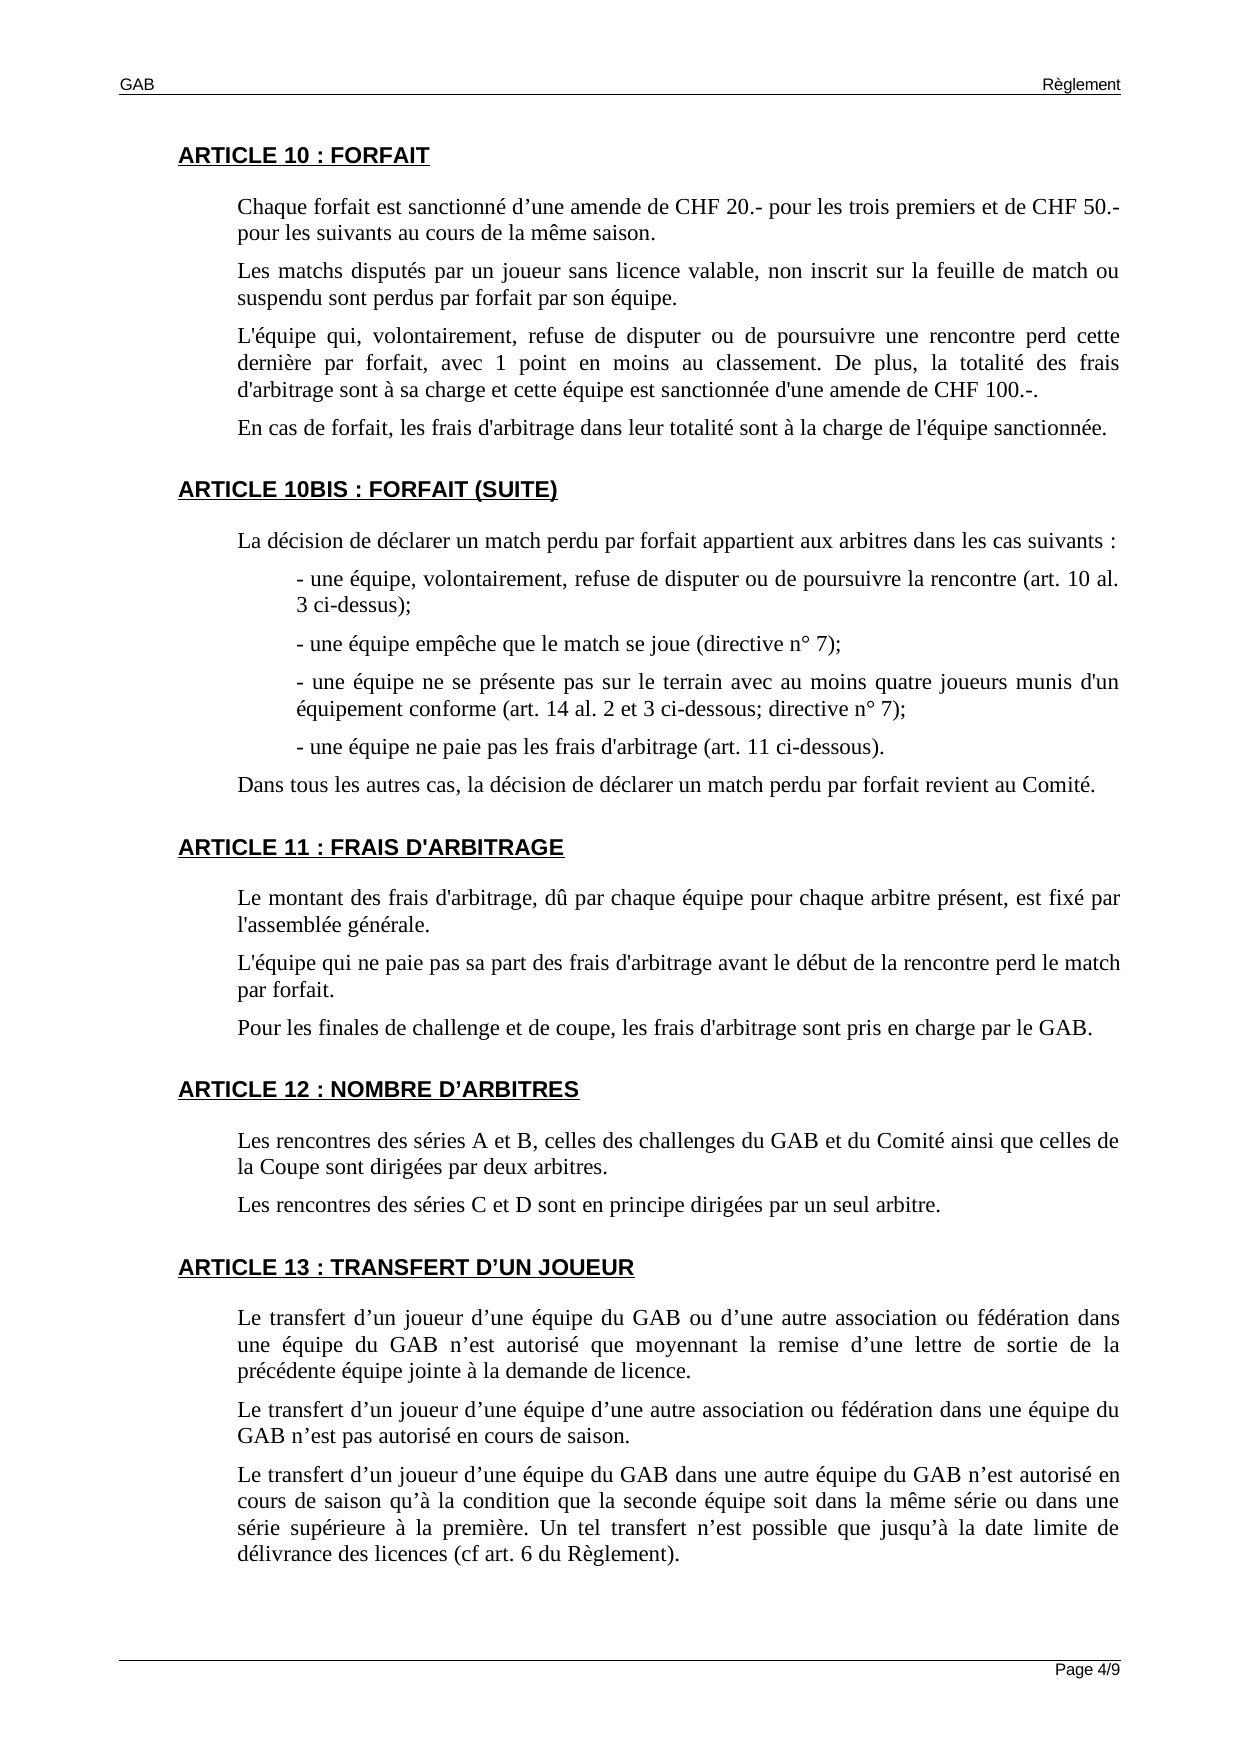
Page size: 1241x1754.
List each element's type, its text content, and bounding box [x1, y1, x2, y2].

text Pour les finales de challenge et de coupe, les frais d'arbitrage sont pris en charge par le GAB. [237, 1014, 1121, 1040]
text Les rencontres des séries C et D sont en principe dirigées par un seul arbitre. [237, 1191, 1121, 1218]
text Les matchs disputés par un joueur sans licence valable, non inscrit sur la feuille de match ou suspendu sont perdus par forfait par son équipe. [237, 257, 1121, 311]
text L'équipe qui, volontairement, refuse de disputer ou de poursuivre une rencontre perd cette dernière par forfait, avec 1 point en moins au classement. De plus, la totalité des frais d'arbitrage sont à sa charge et cette équipe est sanctionnée d'une amende de CHF 100.-. [237, 322, 1121, 402]
text La décision de déclarer un match perdu par forfait appartient aux arbitres dans les cas suivants : [237, 526, 1121, 553]
text - une équipe empêche que le match se joue (directive n° 7); [296, 630, 1121, 656]
subtitle ARTICLE 10bis : FORFAIT (suite) [178, 476, 1121, 503]
text Les rencontres des séries A et B, celles des challenges du GAB et du Comité ainsi que celles de la Coupe sont dirigées par deux arbitres. [237, 1126, 1121, 1179]
text - une équipe ne paie pas les frais d'arbitrage (art. 11 ci-dessous). [296, 733, 1121, 759]
subtitle ARTICLE 11 : FRAIS D'ARBITRAGE [178, 833, 1121, 860]
subtitle ARTICLE 13 : TRANSFERT D’UN JOUEUR [178, 1253, 1121, 1280]
text L'équipe qui ne paie pas sa part des frais d'arbitrage avant le début de la rencontre perd le match par forfait. [237, 949, 1121, 1002]
subtitle ARTICLE 12 : NOMBRE D’ARBITRES [178, 1076, 1121, 1103]
text Chaque forfait est sanctionné d’une amende de CHF 20.- pour les trois premiers et de CHF 50.- pour les suivants au cours de la même saison. [237, 192, 1121, 246]
text - une équipe ne se présente pas sur le terrain avec au moins quatre joueurs munis d'un équipement conforme (art. 14 al. 2 et 3 ci-dessous; directive n° 7); [296, 668, 1121, 721]
text Le transfert d’un joueur d’une équipe du GAB ou d’une autre association ou fédération dans une équipe du GAB n’est autorisé que moyennant la remise d’une lettre de sortie de la précédente équipe jointe à la demande de licence. [237, 1304, 1121, 1384]
text Le transfert d’un joueur d’une équipe d’une autre association ou fédération dans une équipe du GAB n’est pas autorisé en cours de saison. [237, 1396, 1121, 1449]
subtitle ARTICLE 10 : FORFAIT [178, 142, 1121, 169]
text Dans tous les autres cas, la décision de déclarer un match perdu par forfait revient au Comité. [237, 771, 1121, 798]
text - une équipe, volontairement, refuse de disputer ou de poursuivre la rencontre (art. 10 al. 3 ci-dessus); [296, 565, 1121, 618]
text Le transfert d’un joueur d’une équipe du GAB dans une autre équipe du GAB n’est autorisé en cours de saison qu’à la condition que la seconde équipe soit dans la même série ou dans une série supérieure à la première. Un tel transfert n’est possible que jusqu’à la date limite de délivrance des licences (cf art. 6 du Règlement). [237, 1460, 1121, 1567]
text En cas de forfait, les frais d'arbitrage dans leur totalité sont à la charge de l'équipe sanctionnée. [237, 414, 1121, 440]
text Le montant des frais d'arbitrage, dû par chaque équipe pour chaque arbitre présent, est fixé par l'assemblée générale. [237, 884, 1121, 937]
